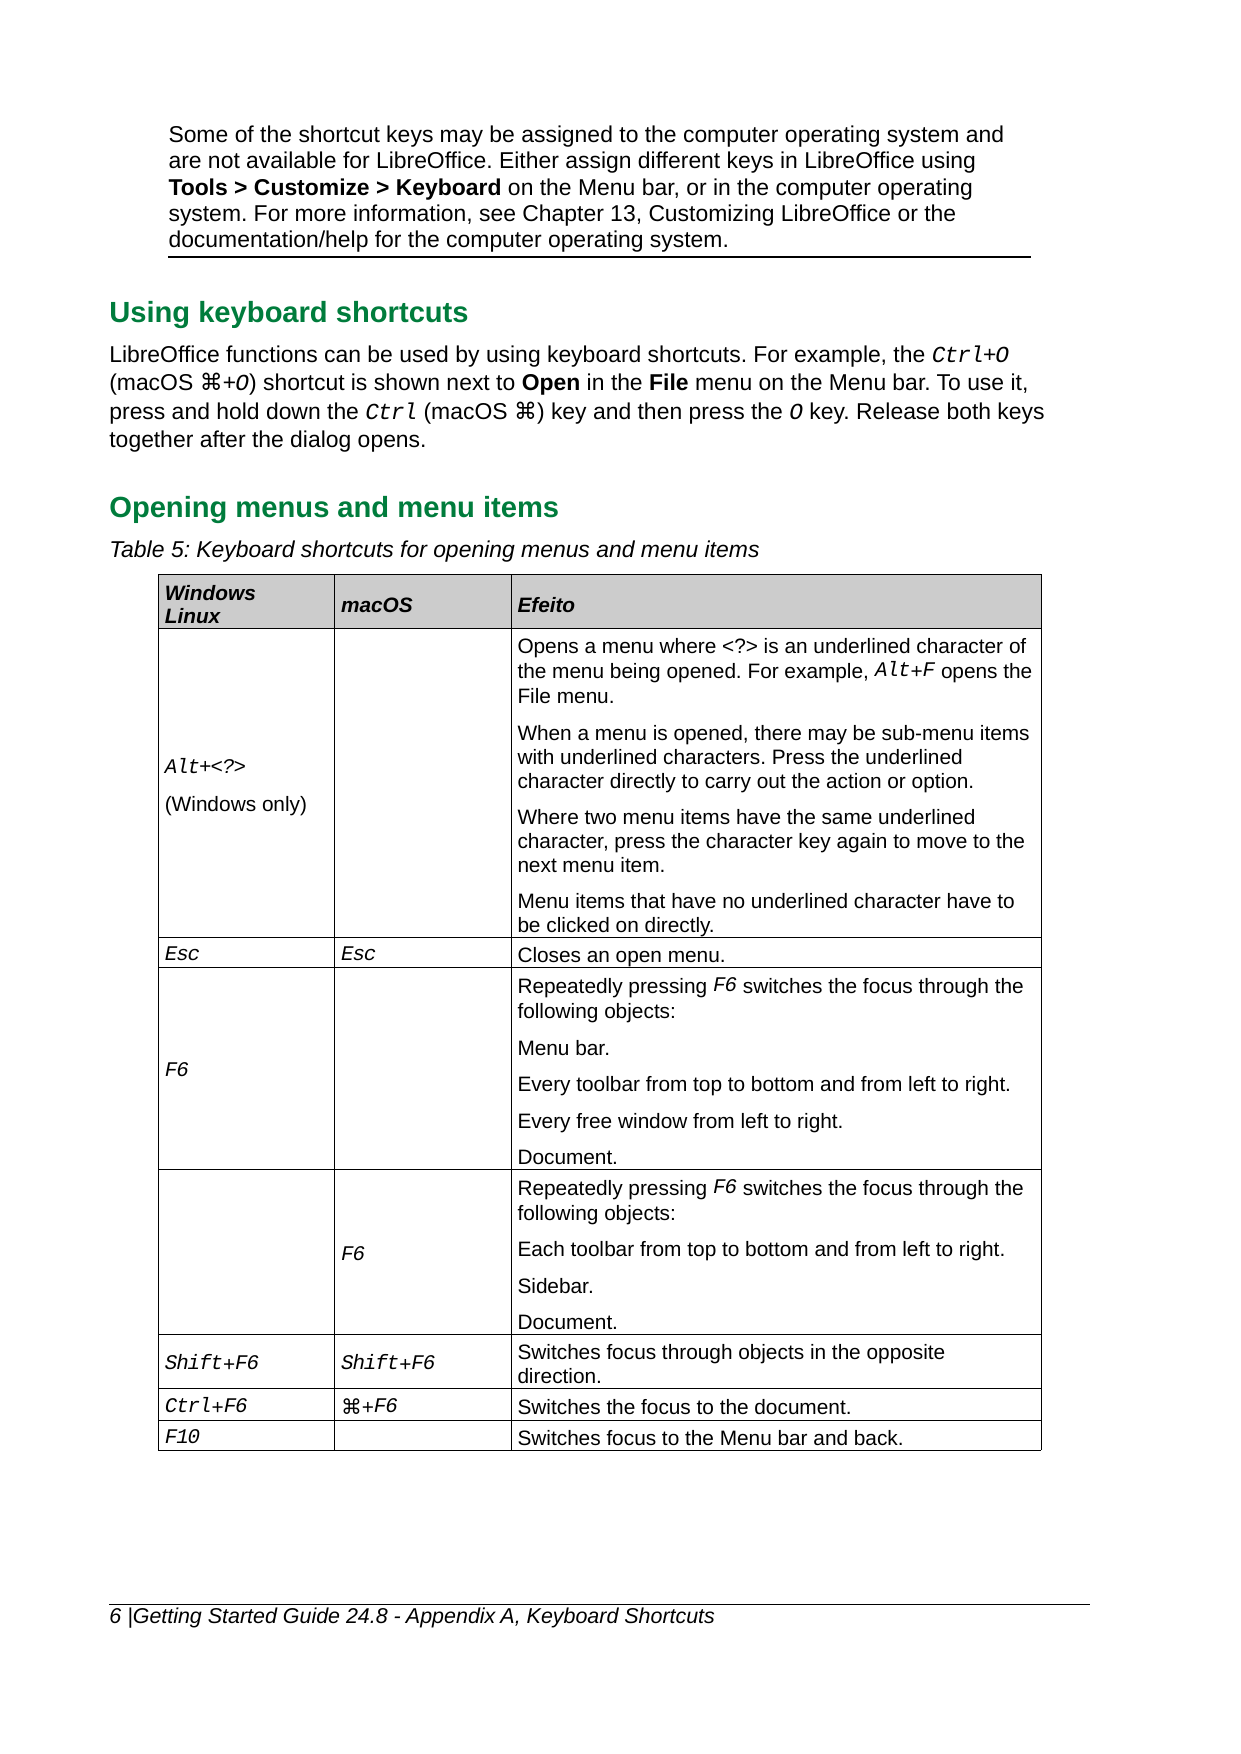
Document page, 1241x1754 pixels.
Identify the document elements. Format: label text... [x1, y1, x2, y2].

table_header Efeito [512, 575, 1041, 628]
table_cell [159, 1170, 334, 1334]
table_cell Opens a menu where <?> is an underlined character of the menu being opened. For example, Alt+F opens the File menu. When a menu is opened, there may be sub-menu items with underlined characters. Press the underlined character directly to carry out the action or option. Where two menu items have the same underlined character, press the character key again to move to the next menu item. Menu items that have no underlined character have to be clicked on directly. [512, 629, 1041, 937]
subtitle Using keyboard shortcuts [109, 295, 1090, 329]
table_header Windows Linux [159, 575, 334, 628]
table_cell [335, 968, 511, 1169]
table_cell Repeatedly pressing F6 switches the focus through the following objects: Menu bar. Every toolbar from top to bottom and from left to right. Every free window from left to right. Document. [512, 968, 1041, 1169]
table_cell Switches focus through objects in the opposite direction. [512, 1335, 1041, 1388]
table_cell [335, 629, 511, 937]
table_cell Esc [335, 938, 511, 967]
table_cell Closes an open menu. [512, 938, 1041, 967]
table_cell [335, 1421, 511, 1450]
table_cell Repeatedly pressing F6 switches the focus through the following objects: Each toolbar from top to bottom and from left to right. Sidebar. Document. [512, 1170, 1041, 1334]
table_cell Switches focus to the Menu bar and back. [512, 1421, 1041, 1450]
table_cell Alt+<?> (Windows only) [159, 629, 334, 937]
table_header macOS [335, 575, 511, 628]
table_cell Ctrl+F6 [159, 1389, 334, 1420]
table_cell Shift+F6 [159, 1335, 334, 1388]
table_cell ⌘+F6 [335, 1389, 511, 1420]
table_cell Shift+F6 [335, 1335, 511, 1388]
table_cell Esc [159, 938, 334, 967]
text Table 5: Keyboard shortcuts for opening menus and menu items [109, 536, 1090, 562]
table_cell F6 [159, 968, 334, 1169]
table_cell F6 [335, 1170, 511, 1334]
table_cell F10 [159, 1421, 334, 1450]
text LibreOffice functions can be used by using keyboard shortcuts. For example, the Ctrl+O (macOS ⌘+O) shortcut is shown next to Open in the File menu on the Menu bar. To use it, press and hold down the Ctrl (macOS ⌘) key and then press the O key. Release both keys together after the dialog opens. [109, 341, 1090, 452]
text Some of the shortcut keys may be assigned to the computer operating system and are not available for LibreOffice. Either assign different keys in LibreOffice using Tools > Customize > Keyboard on the Menu bar, or in the computer operating system. For more information, see Chapter 13, Customizing LibreOffice or the documentation/help for the computer operating system. [168, 121, 1031, 256]
subtitle Opening menus and menu items [109, 490, 1090, 523]
table_cell Switches the focus to the document. [512, 1389, 1041, 1420]
